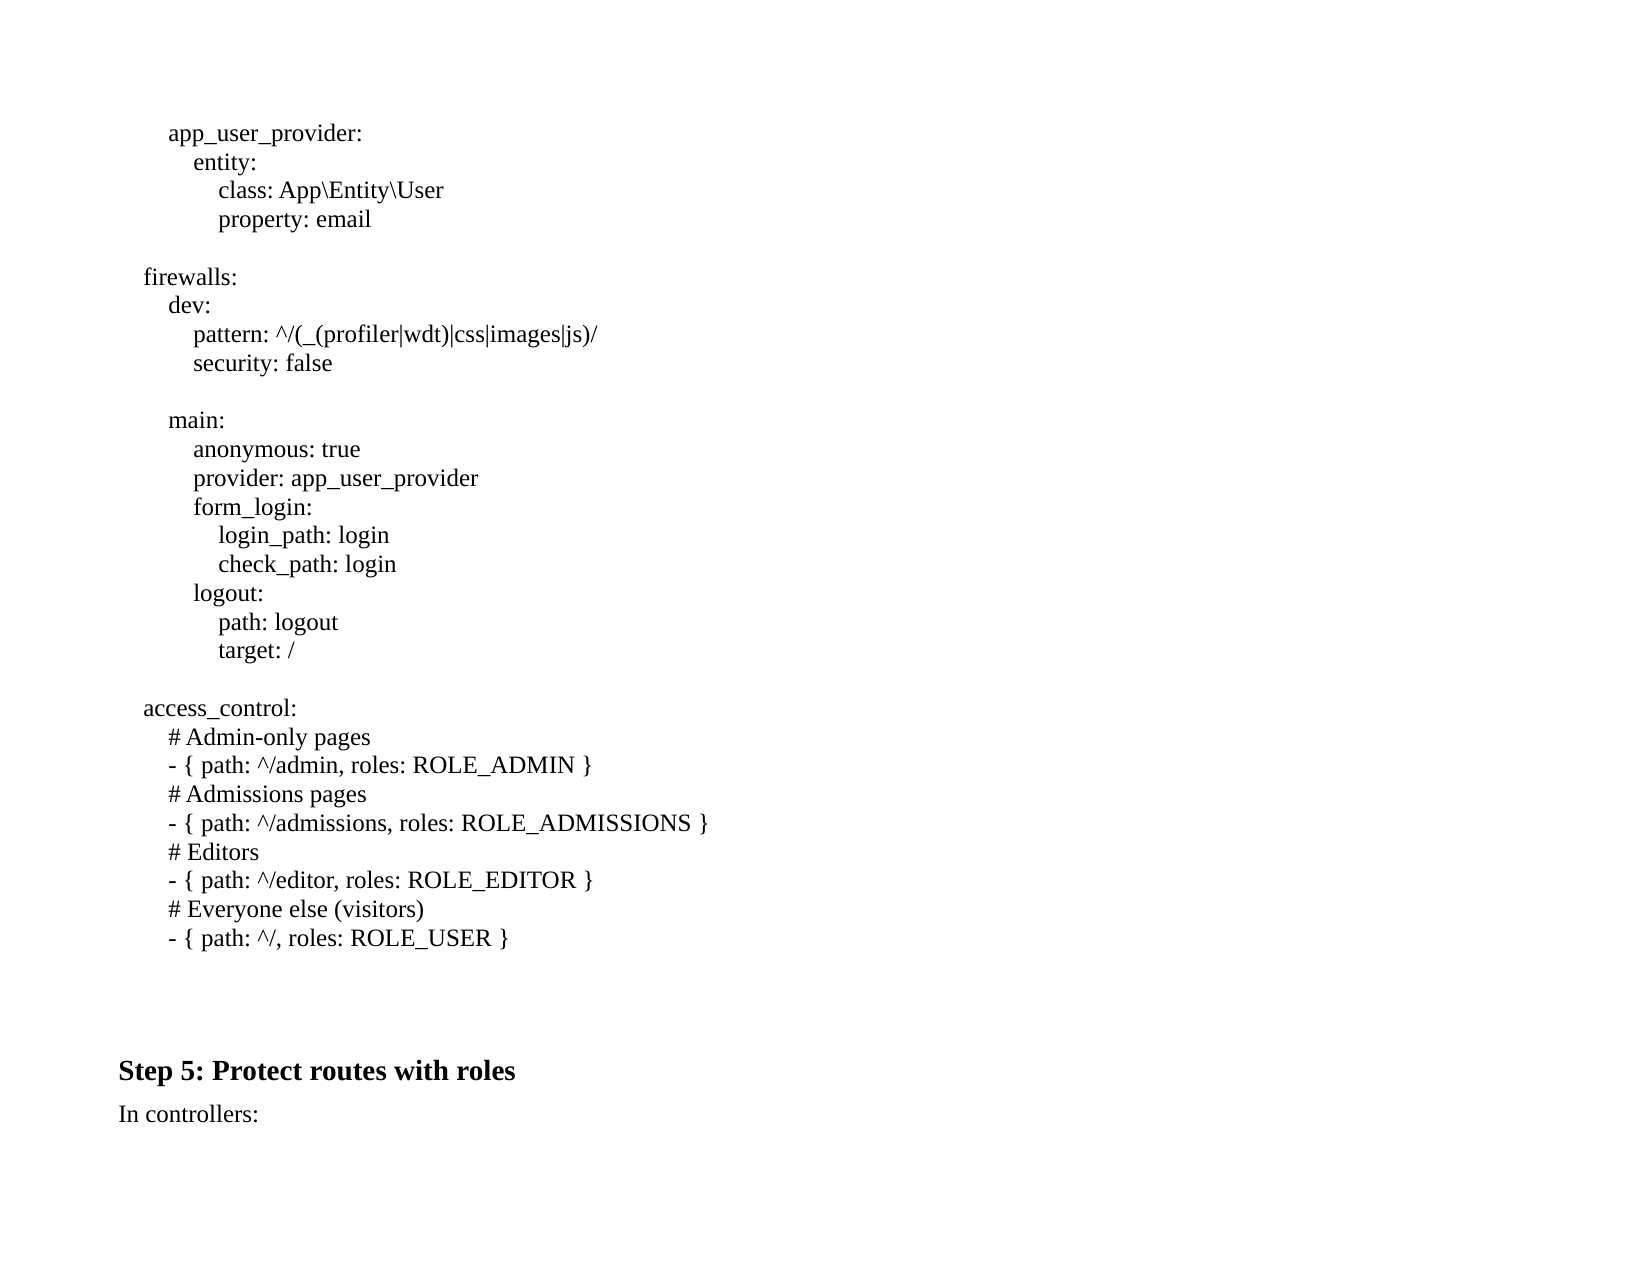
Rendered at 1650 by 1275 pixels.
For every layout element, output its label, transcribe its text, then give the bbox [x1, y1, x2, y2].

text - { path: ^/, roles: ROLE_USER } [118, 923, 1532, 952]
text login_path: login [118, 521, 1532, 549]
text target: / [118, 636, 1532, 664]
text - { path: ^/editor, roles: ROLE_EDITOR } [118, 866, 1532, 894]
text pattern: ^/(_(profiler|wdt)|css|images|js)/ [118, 319, 1532, 348]
text provider: app_user_provider [118, 463, 1532, 492]
text # Admissions pages [118, 779, 1532, 808]
text class: App\Entity\User [118, 176, 1532, 204]
text firewalls: [118, 262, 1532, 291]
text - { path: ^/admissions, roles: ROLE_ADMISSIONS } [118, 808, 1532, 837]
text dev: [118, 291, 1532, 319]
text # Editors [118, 837, 1532, 866]
text # Admin-only pages [118, 722, 1532, 751]
subtitle Step 5: Protect routes with roles [118, 1053, 1532, 1086]
text anonymous: true [118, 434, 1532, 463]
text app_user_provider: [118, 118, 1532, 147]
text entity: [118, 147, 1532, 176]
text # Everyone else (visitors) [118, 894, 1532, 923]
text main: [118, 406, 1532, 434]
text property: email [118, 204, 1532, 233]
text In controllers: [118, 1099, 1532, 1127]
text form_login: [118, 492, 1532, 521]
text - { path: ^/admin, roles: ROLE_ADMIN } [118, 751, 1532, 779]
text check_path: login [118, 549, 1532, 578]
text logout: [118, 578, 1532, 607]
text security: false [118, 348, 1532, 377]
text path: logout [118, 607, 1532, 636]
text access_control: [118, 693, 1532, 722]
